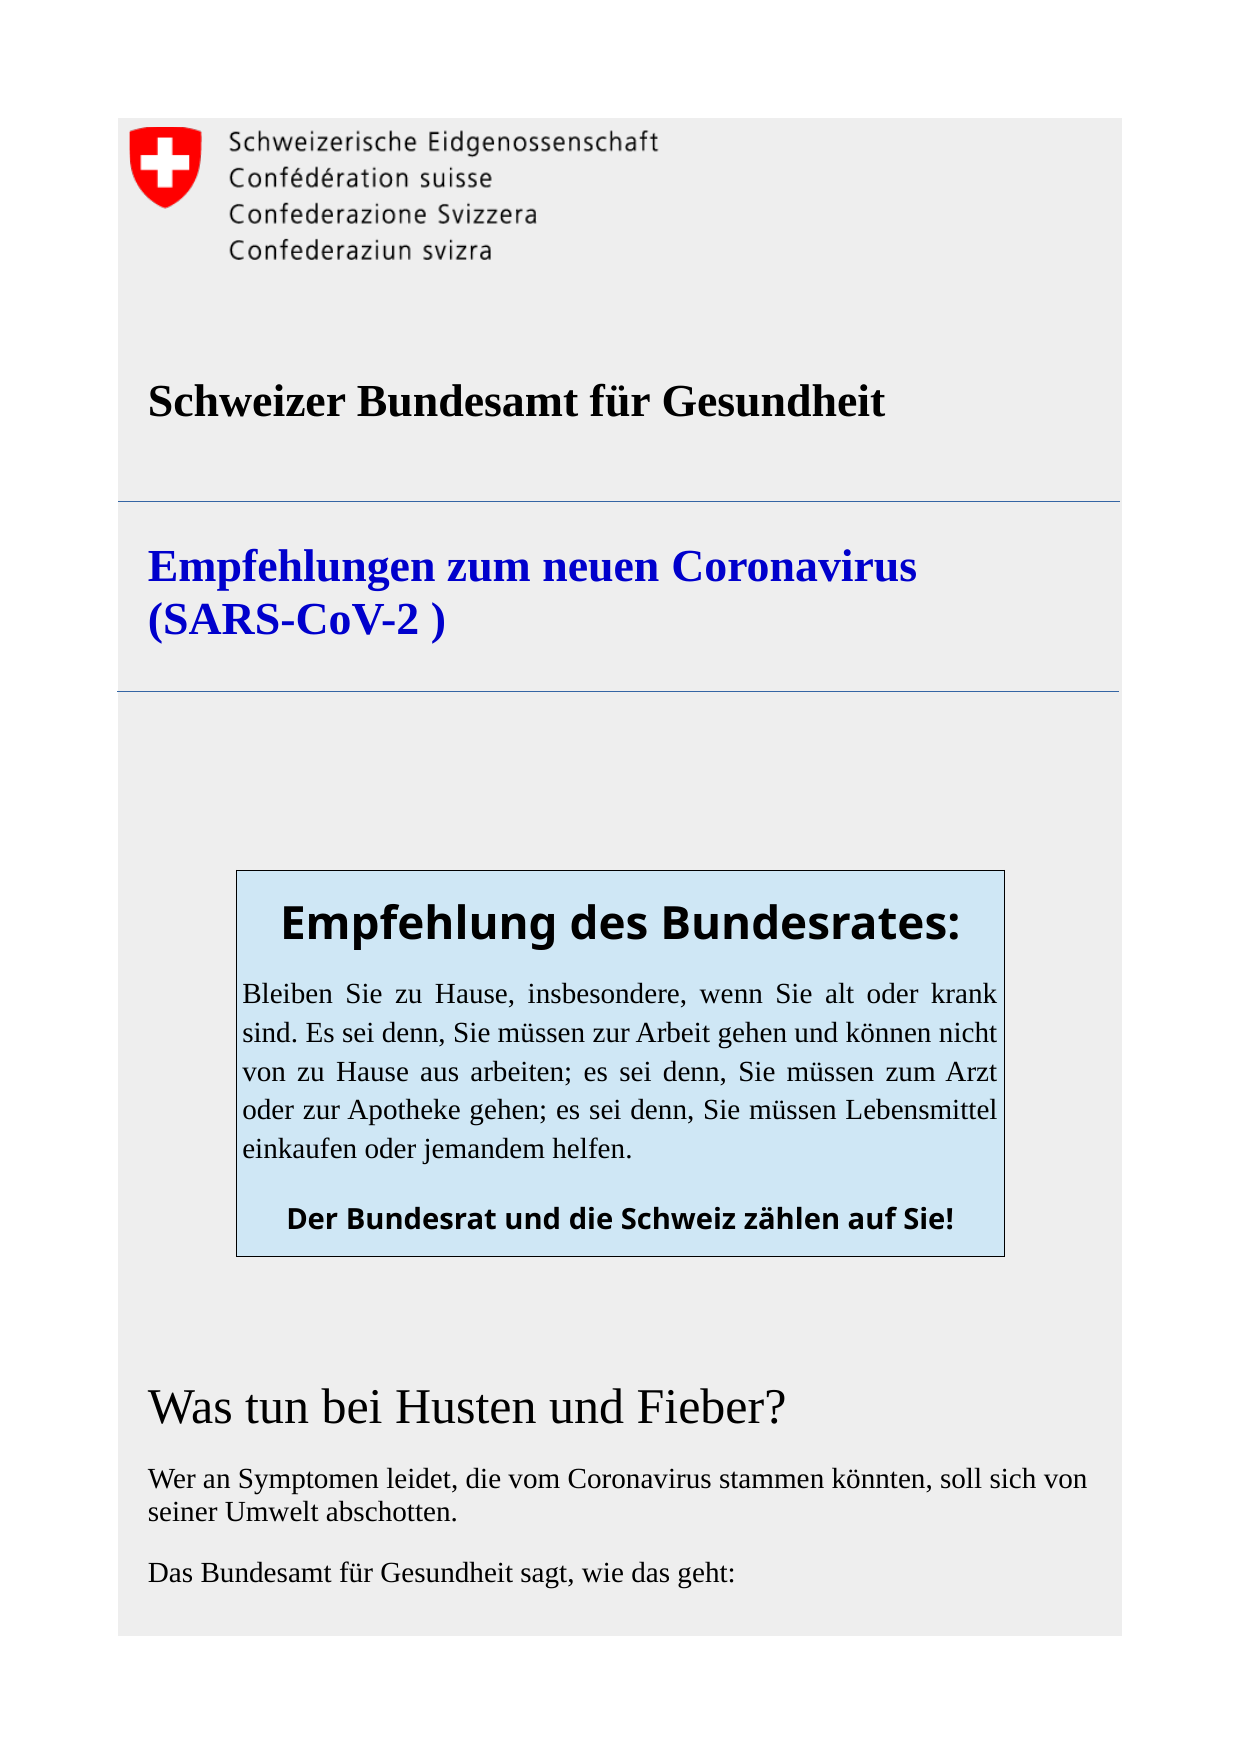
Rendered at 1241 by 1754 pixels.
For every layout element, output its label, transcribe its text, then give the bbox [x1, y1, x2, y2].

subtitle Schweizer Bundesamt für Gesundheit [148, 373, 1122, 426]
subtitle Wer an Symptomen leidet, die vom Coronavirus stammen könnten, soll sich von seiner Umwelt abschotten. [148, 1461, 1122, 1528]
table_cell Bleiben Sie zu Hause, insbesondere, wenn Sie alt oder krank sind. Es sei denn, Sie müssen zur Arbeit gehen und können nicht von zu Hause aus arbeiten; es sei denn, Sie müssen zum Arzt oder zur Apotheke gehen; es sei denn, Sie müssen Lebensmittel einkaufen oder jemandem helfen. Der Bundesrat und die Schweiz zählen auf Sie! [237, 971, 1004, 1256]
subtitle Was tun bei Husten und Fieber? [148, 1376, 1122, 1434]
subtitle Empfehlungen zum neuen Coronavirus [148, 539, 1122, 592]
table_header Empfehlung des Bundesrates: [237, 871, 1004, 971]
subtitle Das Bundesamt für Gesundheit sagt, wie das geht: [148, 1555, 1122, 1589]
picture [129, 127, 660, 260]
subtitle (SARS-CoV-2 ) [148, 592, 1122, 644]
